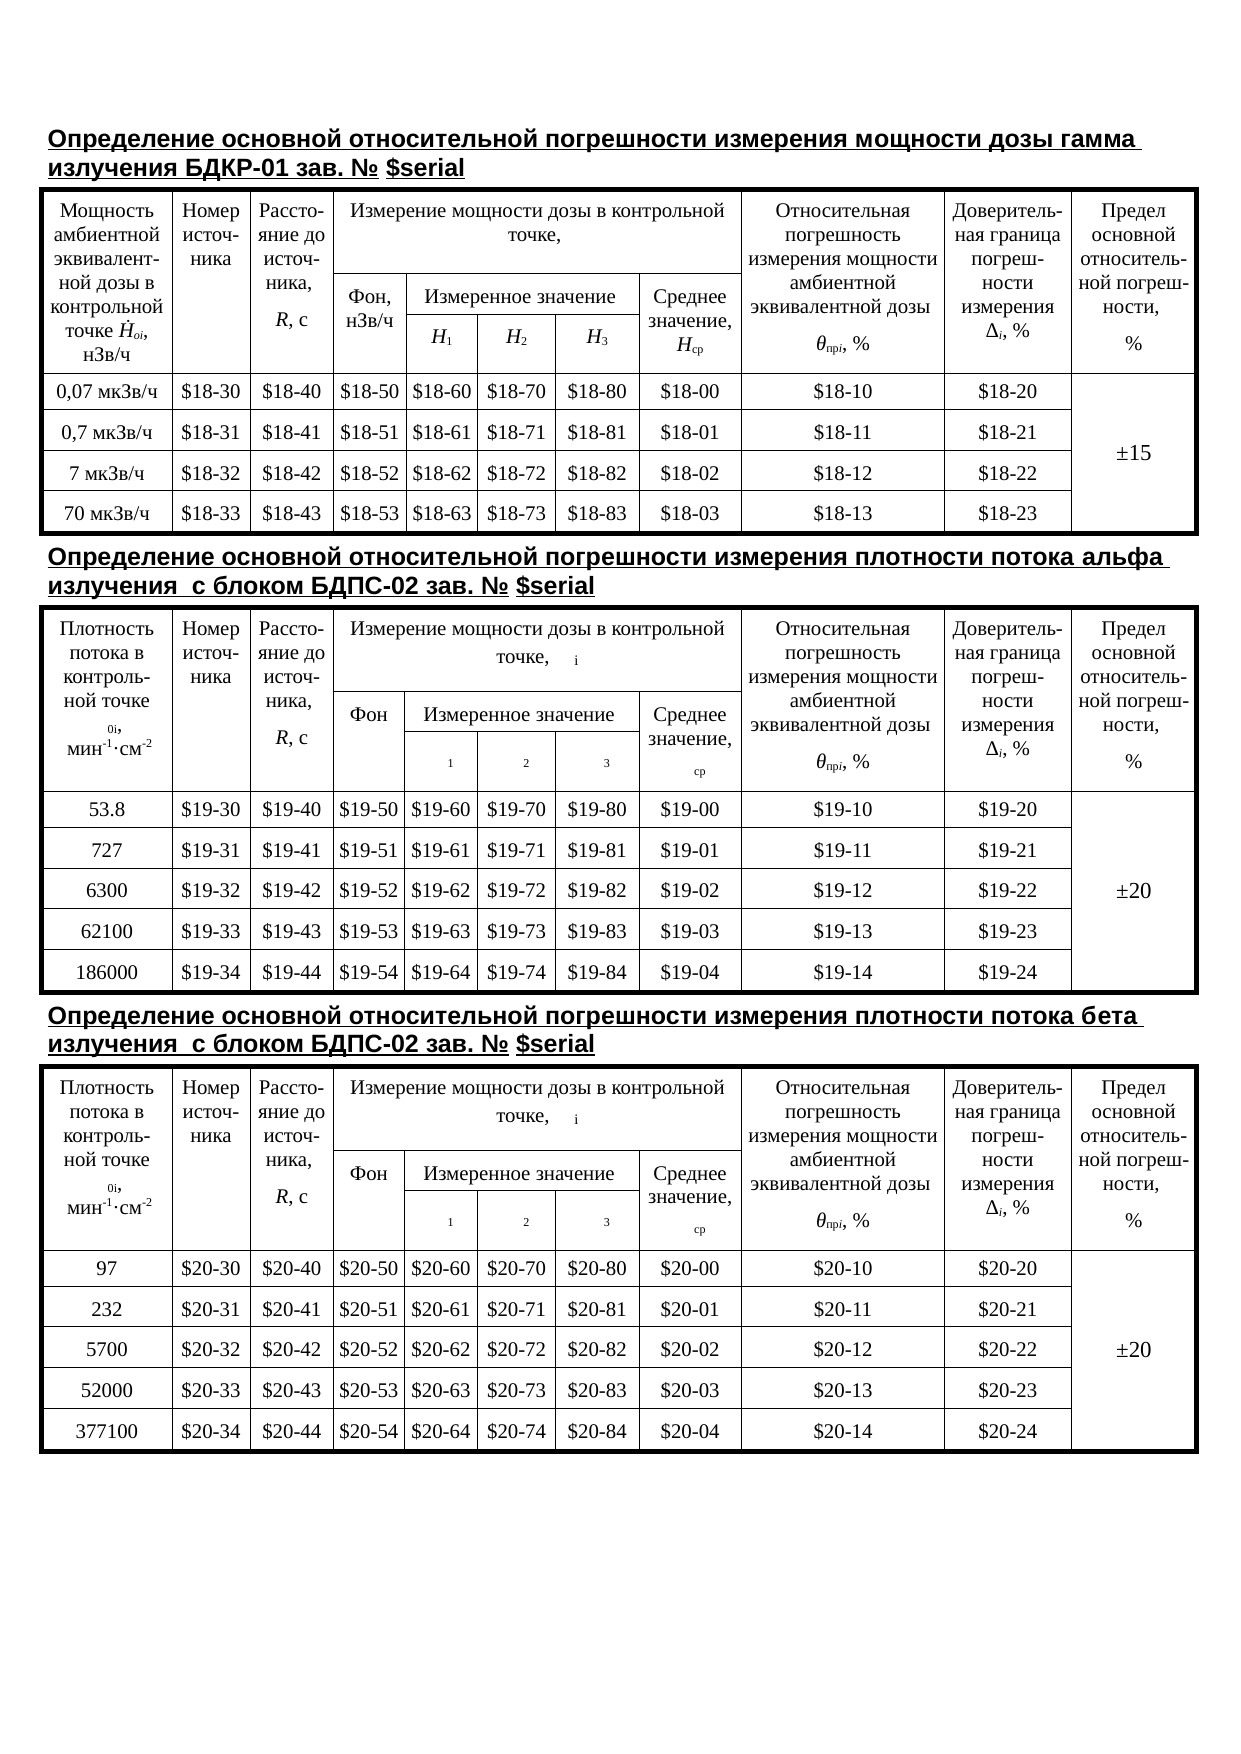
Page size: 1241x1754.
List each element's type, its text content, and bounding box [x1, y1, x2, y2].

table_cell 727 [44, 828, 172, 867]
table_cell 1 [405, 1191, 477, 1250]
table_cell $20-40 [251, 1251, 333, 1286]
table_cell $19-54 [334, 950, 404, 990]
table_cell $18-42 [251, 451, 333, 490]
table_cell $20-13 [742, 1368, 944, 1408]
table_cell $19-73 [478, 909, 555, 949]
table_cell Среднее значение, ср [640, 1151, 741, 1250]
table_cell $20-72 [478, 1327, 555, 1367]
table_cell $18-83 [556, 491, 639, 531]
table_cell $18-80 [556, 374, 639, 409]
table_cell Фон [334, 1151, 404, 1250]
table_cell $19-22 [945, 869, 1071, 908]
table_cell $19-11 [742, 828, 944, 867]
table_cell 186000 [44, 950, 172, 990]
table_cell $18-32 [173, 451, 250, 490]
table_cell $20-44 [251, 1409, 333, 1448]
table_header Определение основной относительной погрешности измерения плотности потока альфа излучения с блоком БДПС-02 зав. № $serial [42, 536, 1196, 605]
table_cell 5700 [44, 1327, 172, 1367]
table_cell 3 [556, 732, 639, 791]
table_cell $19-31 [173, 828, 250, 867]
table_cell $20-63 [405, 1368, 477, 1408]
table_cell $18-70 [478, 374, 555, 409]
table_cell $20-21 [945, 1287, 1071, 1326]
table_cell $18-60 [407, 374, 477, 409]
table_cell $19-23 [945, 909, 1071, 949]
table_cell $20-03 [640, 1368, 741, 1408]
table_cell H2 [478, 315, 555, 373]
table_cell Измеренное значение [405, 692, 639, 731]
table_cell $18-12 [742, 451, 944, 490]
table_cell $19-53 [334, 909, 404, 949]
table_cell ±20 [1072, 792, 1194, 990]
table_cell 62100 [44, 909, 172, 949]
table_cell $19-60 [405, 792, 477, 827]
table_cell Доверитель-ная граница погреш-ности измерения Δi, % [945, 610, 1071, 791]
table_cell $19-34 [173, 950, 250, 990]
table_cell $20-52 [334, 1327, 404, 1367]
table_cell Относительная погрешность измерения мощности амбиентной эквивалентной дозы θпрi, % [742, 192, 944, 373]
table_cell Номер источ-ника [173, 1069, 250, 1250]
table_cell 7 мкЗв/ч [44, 451, 172, 490]
table_cell $18-40 [251, 374, 333, 409]
table_cell $20-02 [640, 1327, 741, 1367]
table_cell $20-41 [251, 1287, 333, 1326]
table_cell Относительная погрешность измерения мощности амбиентной эквивалентной дозы θпрi, % [742, 1069, 944, 1250]
table_cell Измеренное значение [405, 1151, 639, 1190]
table_cell 70 мкЗв/ч [44, 491, 172, 531]
table_cell 97 [44, 1251, 172, 1286]
table_cell $19-83 [556, 909, 639, 949]
table_cell $18-31 [173, 410, 250, 449]
table_cell $19-32 [173, 869, 250, 908]
table_cell $20-51 [334, 1287, 404, 1326]
table_cell $19-63 [405, 909, 477, 949]
table_cell Номер источ-ника [173, 192, 250, 373]
table_cell $20-80 [556, 1251, 639, 1286]
table_cell $19-81 [556, 828, 639, 867]
table_cell 52000 [44, 1368, 172, 1408]
table_header Определение основной относительной погрешности измерения плотности потока бета излучения с блоком БДПС-02 зав. № $serial [42, 995, 1196, 1064]
table_cell $18-82 [556, 451, 639, 490]
table_cell $20-14 [742, 1409, 944, 1448]
table_cell $20-43 [251, 1368, 333, 1408]
table_cell $20-83 [556, 1368, 639, 1408]
table_cell 6300 [44, 869, 172, 908]
table_cell Предел основной относитель-ной погреш-ности, % [1072, 1069, 1194, 1250]
table_cell $19-52 [334, 869, 404, 908]
table_cell $20-54 [334, 1409, 404, 1448]
table_cell $20-12 [742, 1327, 944, 1367]
table_cell $20-00 [640, 1251, 741, 1286]
table_cell $20-42 [251, 1327, 333, 1367]
table_cell Измерение мощности дозы в контрольной точке, i [334, 1069, 741, 1149]
table_cell Мощность амбиентной эквивалент-ной дозы в контрольной точке Ḣoi, нЗв/ч [44, 192, 172, 373]
table_cell $20-23 [945, 1368, 1071, 1408]
table_cell $18-30 [173, 374, 250, 409]
table_cell Номер источ-ника [173, 610, 250, 791]
table_cell $19-50 [334, 792, 404, 827]
table_cell $19-42 [251, 869, 333, 908]
table_cell $20-32 [173, 1327, 250, 1367]
table_cell $19-40 [251, 792, 333, 827]
table_cell $19-80 [556, 792, 639, 827]
table_cell $19-71 [478, 828, 555, 867]
table_cell 3 [556, 1191, 639, 1250]
table_cell $18-62 [407, 451, 477, 490]
table_cell $19-14 [742, 950, 944, 990]
table_cell $18-72 [478, 451, 555, 490]
table_cell $18-53 [334, 491, 406, 531]
table_cell Доверитель-ная граница погреш-ности измерения Δi, % [945, 1069, 1071, 1250]
table_cell Рассто-яние до источ-ника, R, с [251, 1069, 333, 1250]
table_cell $19-82 [556, 869, 639, 908]
table_cell $20-70 [478, 1251, 555, 1286]
table_cell $18-20 [945, 374, 1071, 409]
table_cell $20-82 [556, 1327, 639, 1367]
table_cell $20-61 [405, 1287, 477, 1326]
table_cell $19-44 [251, 950, 333, 990]
table_cell $20-62 [405, 1327, 477, 1367]
table_cell $20-84 [556, 1409, 639, 1448]
table_cell H1 [407, 315, 477, 373]
table_cell $18-22 [945, 451, 1071, 490]
table_cell Фон, нЗв/ч [334, 274, 406, 373]
table_cell $18-71 [478, 410, 555, 449]
table_cell $19-03 [640, 909, 741, 949]
table_cell Измерение мощности дозы в контрольной точке, [334, 192, 741, 273]
table_cell Среднее значение, Hср [640, 274, 741, 373]
table_cell $20-71 [478, 1287, 555, 1326]
table_cell $19-00 [640, 792, 741, 827]
table_cell Измеренное значение [407, 274, 639, 313]
table_cell $19-12 [742, 869, 944, 908]
table_cell $19-24 [945, 950, 1071, 990]
table_cell $19-13 [742, 909, 944, 949]
table_cell $20-64 [405, 1409, 477, 1448]
table_cell Среднее значение, ср [640, 692, 741, 791]
table_cell $20-50 [334, 1251, 404, 1286]
table_cell $19-30 [173, 792, 250, 827]
table_cell Относительная погрешность измерения мощности амбиентной эквивалентной дозы θпрi, % [742, 610, 944, 791]
table_cell $18-81 [556, 410, 639, 449]
table_cell $20-04 [640, 1409, 741, 1448]
table_cell $20-74 [478, 1409, 555, 1448]
table_cell ±15 [1072, 374, 1194, 531]
table_cell $20-01 [640, 1287, 741, 1326]
table_cell 1 [405, 732, 477, 791]
table_cell Измерение мощности дозы в контрольной точке, i [334, 610, 741, 691]
table_cell $20-33 [173, 1368, 250, 1408]
table_cell $19-72 [478, 869, 555, 908]
table_cell Фон [334, 692, 404, 791]
table_cell $19-43 [251, 909, 333, 949]
table_cell $20-24 [945, 1409, 1071, 1448]
table_cell $18-10 [742, 374, 944, 409]
table_header Определение основной относительной погрешности измерения мощности дозы гамма излучения БДКР-01 зав. № $serial [42, 118, 1196, 187]
table_cell 2 [478, 732, 555, 791]
table_cell Предел основной относитель-ной погреш-ности, % [1072, 610, 1194, 791]
table_cell $18-52 [334, 451, 406, 490]
table_cell $19-21 [945, 828, 1071, 867]
table_cell $18-13 [742, 491, 944, 531]
table_cell $18-01 [640, 410, 741, 449]
table_cell Плотность потока в контроль-ной точке 0i, мин-1·см-2 [44, 610, 172, 791]
table_cell Рассто-яние до источ-ника, R, с [251, 610, 333, 791]
table_cell $20-10 [742, 1251, 944, 1286]
table_cell $19-84 [556, 950, 639, 990]
table_cell $18-21 [945, 410, 1071, 449]
table_cell 2 [478, 1191, 555, 1250]
table_cell $20-81 [556, 1287, 639, 1326]
table_cell $18-33 [173, 491, 250, 531]
table_cell 53.8 [44, 792, 172, 827]
table_cell Рассто-яние до источ-ника, R, с [251, 192, 333, 373]
table_cell $18-63 [407, 491, 477, 531]
table_cell $18-41 [251, 410, 333, 449]
table_cell $19-01 [640, 828, 741, 867]
table_cell $19-61 [405, 828, 477, 867]
table_cell $18-02 [640, 451, 741, 490]
table_cell $20-34 [173, 1409, 250, 1448]
table_cell $19-41 [251, 828, 333, 867]
table_cell $20-53 [334, 1368, 404, 1408]
table_cell $19-70 [478, 792, 555, 827]
table_cell $19-02 [640, 869, 741, 908]
table_cell $18-50 [334, 374, 406, 409]
table_cell $18-23 [945, 491, 1071, 531]
table_cell $19-10 [742, 792, 944, 827]
table_cell $20-60 [405, 1251, 477, 1286]
table_cell $18-11 [742, 410, 944, 449]
table_cell $20-30 [173, 1251, 250, 1286]
table_cell $20-31 [173, 1287, 250, 1326]
table_cell $19-20 [945, 792, 1071, 827]
table_cell $19-64 [405, 950, 477, 990]
table_cell $18-00 [640, 374, 741, 409]
table_cell $20-73 [478, 1368, 555, 1408]
table_cell $18-51 [334, 410, 406, 449]
table_cell 0,7 мкЗв/ч [44, 410, 172, 449]
table_cell 377100 [44, 1409, 172, 1448]
table_cell $19-74 [478, 950, 555, 990]
table_cell $18-73 [478, 491, 555, 531]
table_cell $19-62 [405, 869, 477, 908]
table_cell $19-51 [334, 828, 404, 867]
table_cell $18-03 [640, 491, 741, 531]
table_cell 232 [44, 1287, 172, 1326]
table_cell Доверитель-ная граница погреш-ности измерения Δi, % [945, 192, 1071, 373]
table_cell H3 [556, 315, 639, 373]
table_cell $18-61 [407, 410, 477, 449]
table_cell $18-43 [251, 491, 333, 531]
table_cell 0,07 мкЗв/ч [44, 374, 172, 409]
table_cell $20-11 [742, 1287, 944, 1326]
table_cell $20-22 [945, 1327, 1071, 1367]
table_cell $19-33 [173, 909, 250, 949]
table_cell $19-04 [640, 950, 741, 990]
table_cell ±20 [1072, 1251, 1194, 1448]
table_cell $20-20 [945, 1251, 1071, 1286]
table_cell Плотность потока в контроль-ной точке 0i, мин-1·см-2 [44, 1069, 172, 1250]
table_cell Предел основной относитель-ной погреш-ности, % [1072, 192, 1194, 373]
